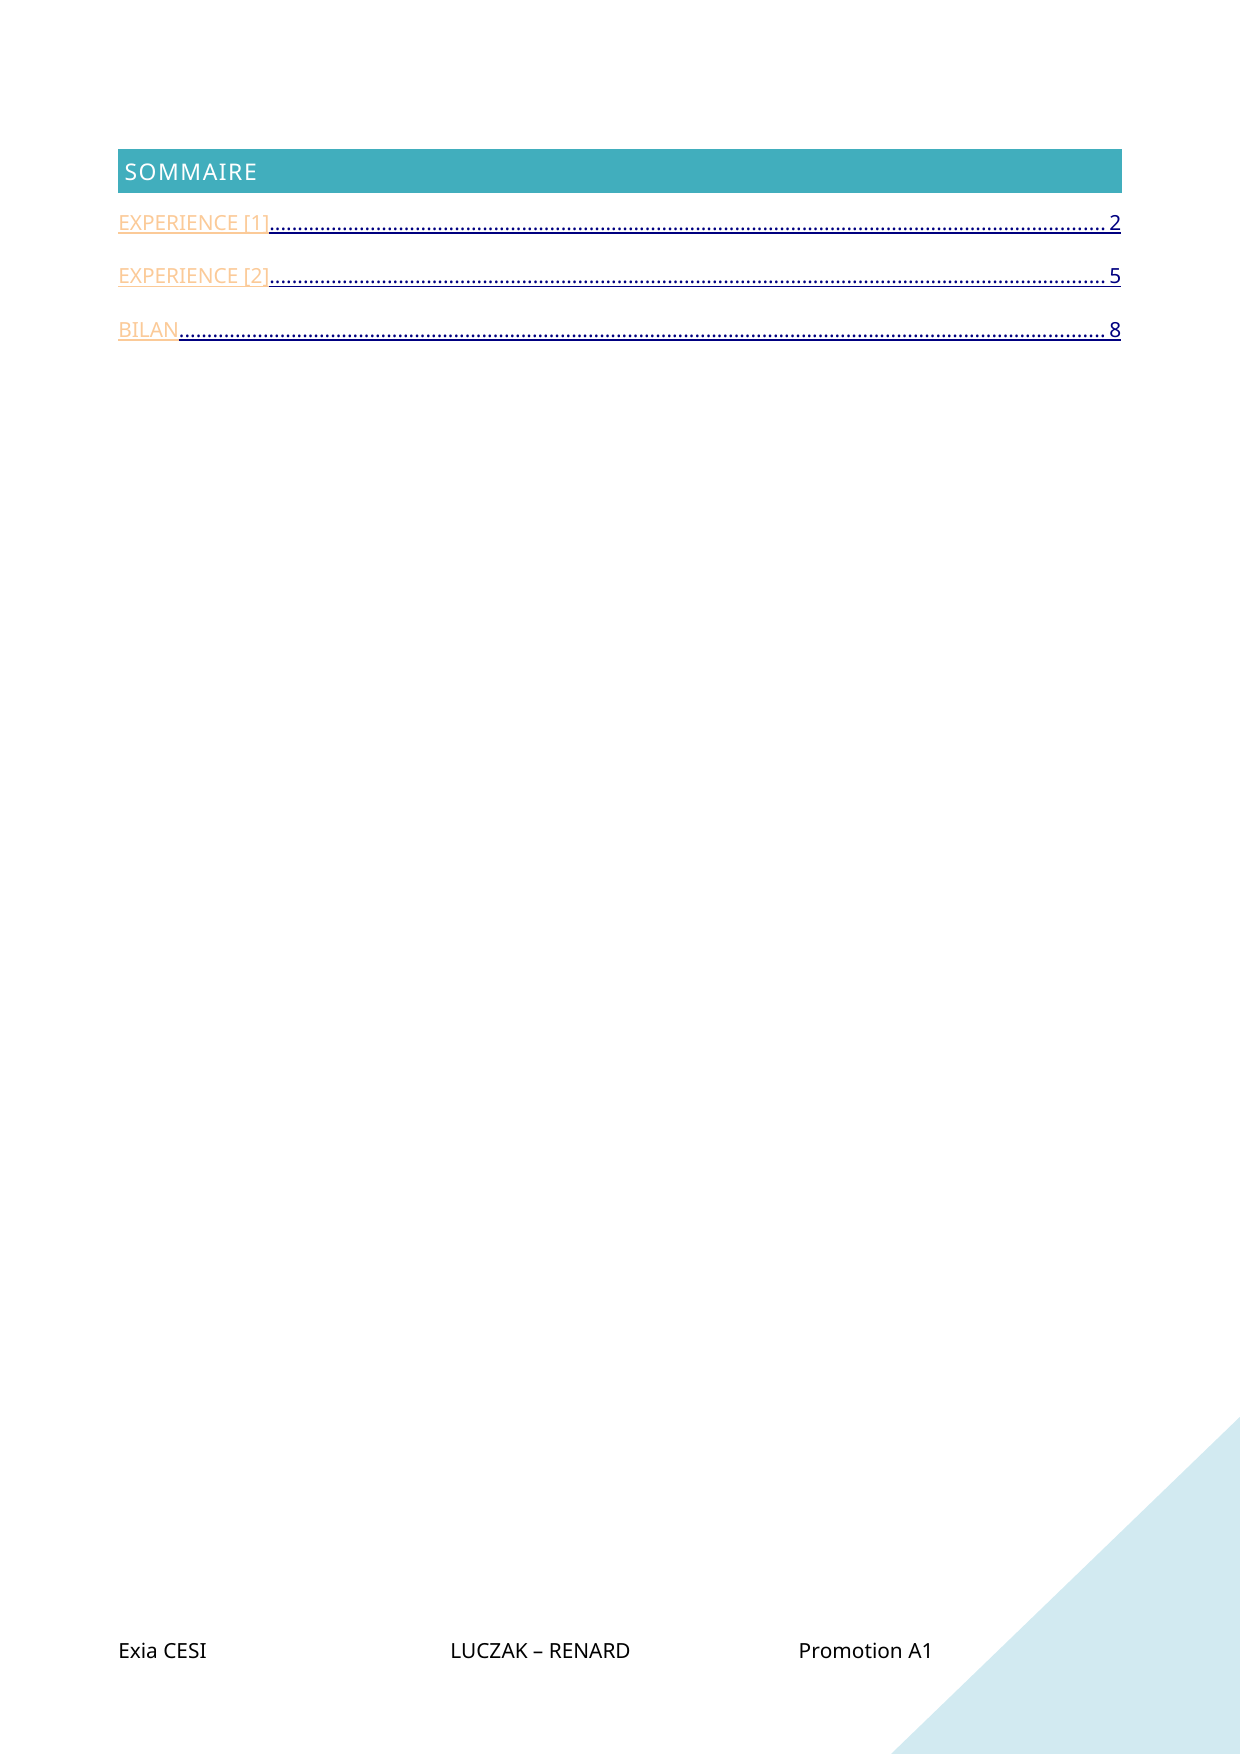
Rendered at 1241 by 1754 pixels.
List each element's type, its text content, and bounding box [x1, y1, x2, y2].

text EXPERIENCE [2] 5 [118, 262, 1122, 290]
text BILAN 8 [118, 315, 1122, 343]
text SOMMAIRE [124, 156, 1116, 187]
text EXPERIENCE [1] 2 [118, 208, 1122, 237]
